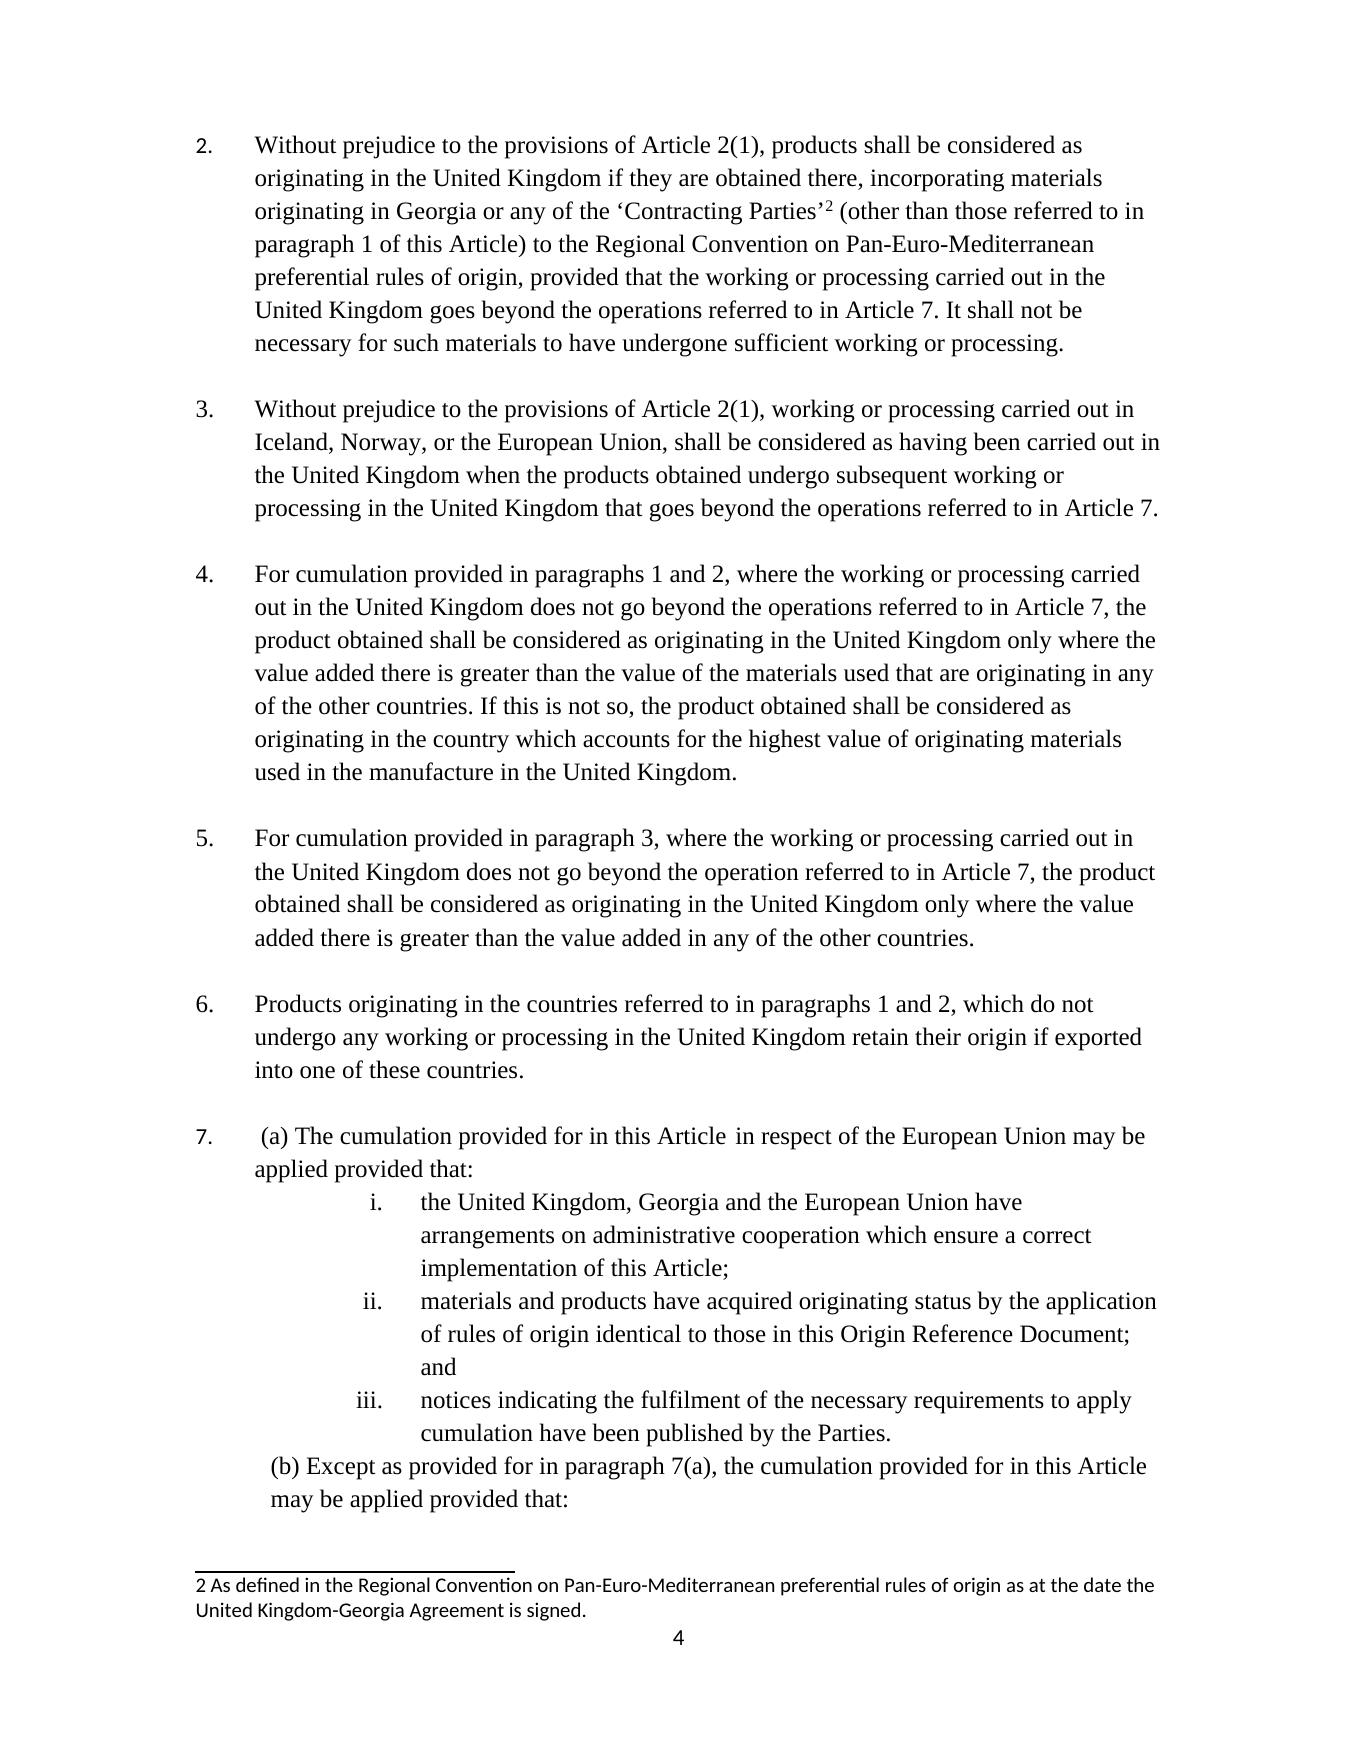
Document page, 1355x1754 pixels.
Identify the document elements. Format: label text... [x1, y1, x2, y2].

list As defined in the Regional Convention on Pan-Euro-Mediterranean preferential rules of origin as at the date the United Kingdom-Georgia Agreement is signed. [195, 1572, 1162, 1623]
list For cumulation provided in paragraphs 1 and 2, where the working or processing carried out in the United Kingdom does not go beyond the operations referred to in Article 7, the product obtained shall be considered as originating in the United Kingdom only where the value added there is greater than the value of the materials used that are originating in any of the other countries. If this is not so, the product obtained shall be considered as originating in the country which accounts for the highest value of originating materials used in the manufacture in the United Kingdom. [195, 559, 1162, 786]
list (a) The cumulation provided for in this Article in respect of the European Union may be applied provided that: [195, 1121, 1162, 1183]
list Products originating in the countries referred to in paragraphs 1 and 2, which do not undergo any working or processing in the United Kingdom retain their origin if exported into one of these countries. [195, 989, 1162, 1083]
list the United Kingdom, Georgia and the European Union have arrangements on administrative cooperation which ensure a correct implementation of this Article; [383, 1187, 1162, 1282]
text (b) Except as provided for in paragraph 7(a), the cumulation provided for in this Article may be applied provided that: [270, 1451, 1162, 1513]
list materials and products have acquired originating status by the application of rules of origin identical to those in this Origin Reference Document; and [383, 1286, 1162, 1381]
list Without prejudice to the provisions of Article 2(1), working or processing carried out in Iceland, Norway, or the European Union, shall be considered as having been carried out in the United Kingdom when the products obtained undergo subsequent working or processing in the United Kingdom that goes beyond the operations referred to in Article 7. [195, 394, 1162, 522]
list Without prejudice to the provisions of Article 2(1), products shall be considered as originating in the United Kingdom if they are obtained there, incorporating materials originating in Georgia or any of the ‘Contracting Parties’ (other than those referred to in paragraph 1 of this Article) to the Regional Convention on Pan-Euro-Mediterranean preferential rules of origin, provided that the working or processing carried out in the United Kingdom goes beyond the operations referred to in Article 7. It shall not be necessary for such materials to have undergone sufficient working or processing. [195, 130, 1162, 357]
list notices indicating the fulfilment of the necessary requirements to apply cumulation have been published by the Parties. [383, 1385, 1162, 1447]
list For cumulation provided in paragraph 3, where the working or processing carried out in the United Kingdom does not go beyond the operation referred to in Article 7, the product obtained shall be considered as originating in the United Kingdom only where the value added there is greater than the value added in any of the other countries. [195, 823, 1162, 951]
